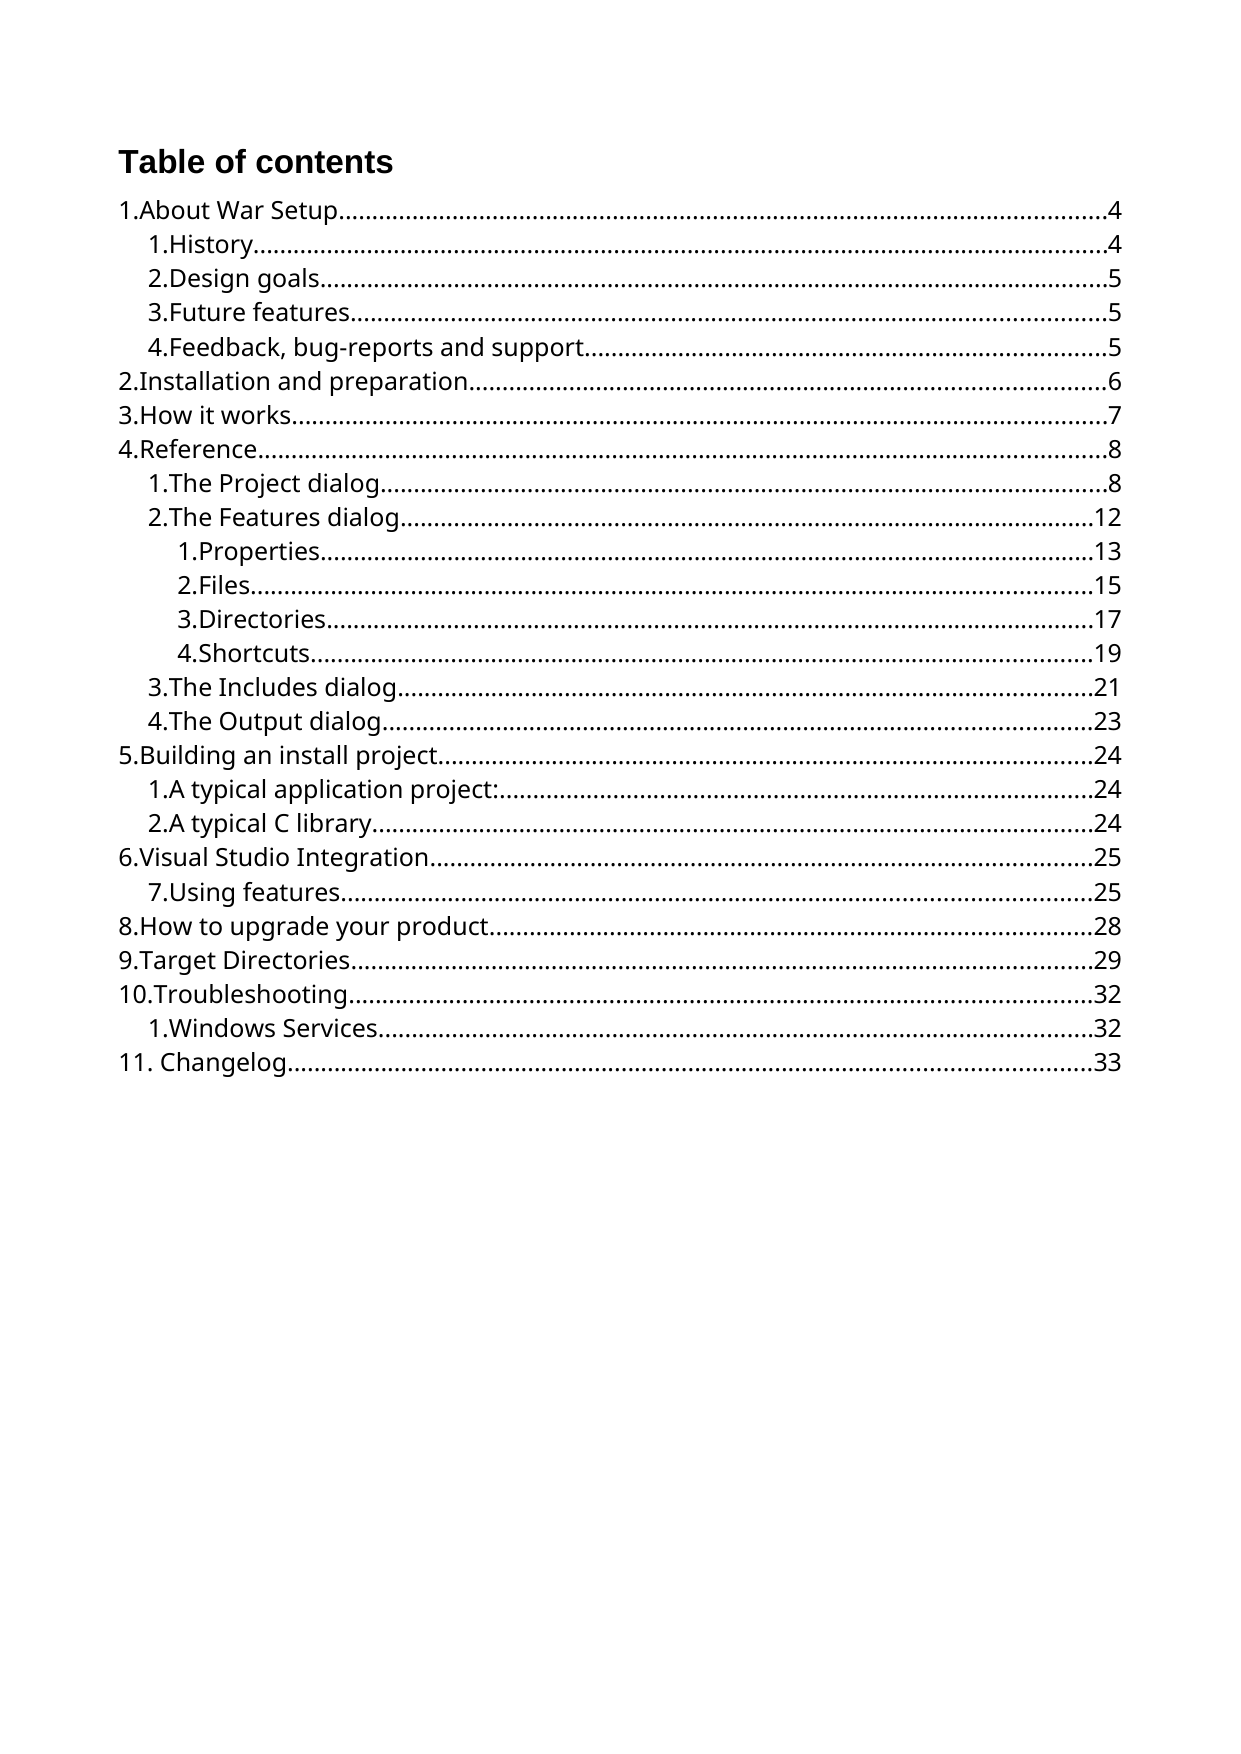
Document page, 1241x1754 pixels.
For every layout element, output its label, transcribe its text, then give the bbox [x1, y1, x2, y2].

text 9.Target Directories 29 [118, 942, 1122, 976]
text 6.Visual Studio Integration 25 [118, 840, 1122, 874]
text 1.Windows Services 32 [148, 1010, 1122, 1044]
text 1.The Project dialog 8 [148, 465, 1122, 499]
text 8.How to upgrade your product 28 [118, 908, 1122, 942]
text 1.A typical application project: 24 [148, 772, 1122, 806]
text 4.The Output dialog 23 [148, 704, 1122, 738]
text 4.Shortcuts 19 [177, 636, 1122, 670]
text 1.Properties 13 [177, 533, 1122, 568]
text 3.Future features 5 [148, 295, 1122, 329]
text 5.Building an install project 24 [118, 738, 1122, 772]
text 4.Feedback, bug-reports and support 5 [148, 329, 1122, 363]
text 7.Using features 25 [148, 874, 1122, 908]
text 11. Changelog 33 [118, 1044, 1122, 1078]
text 2.Files 15 [177, 568, 1122, 602]
text 2.The Features dialog 12 [148, 499, 1122, 533]
text 3.Directories 17 [177, 602, 1122, 636]
subtitle Table of contents [118, 143, 1122, 180]
text 1.History 4 [148, 227, 1122, 261]
text 3.How it works 7 [118, 397, 1122, 431]
text 2.Installation and preparation 6 [118, 363, 1122, 397]
text 3.The Includes dialog 21 [148, 670, 1122, 704]
text 4.Reference 8 [118, 431, 1122, 465]
text 1.About War Setup 4 [118, 193, 1122, 227]
text 2.Design goals 5 [148, 261, 1122, 295]
text 2.A typical C library 24 [148, 806, 1122, 840]
text 10.Troubleshooting 32 [118, 976, 1122, 1010]
